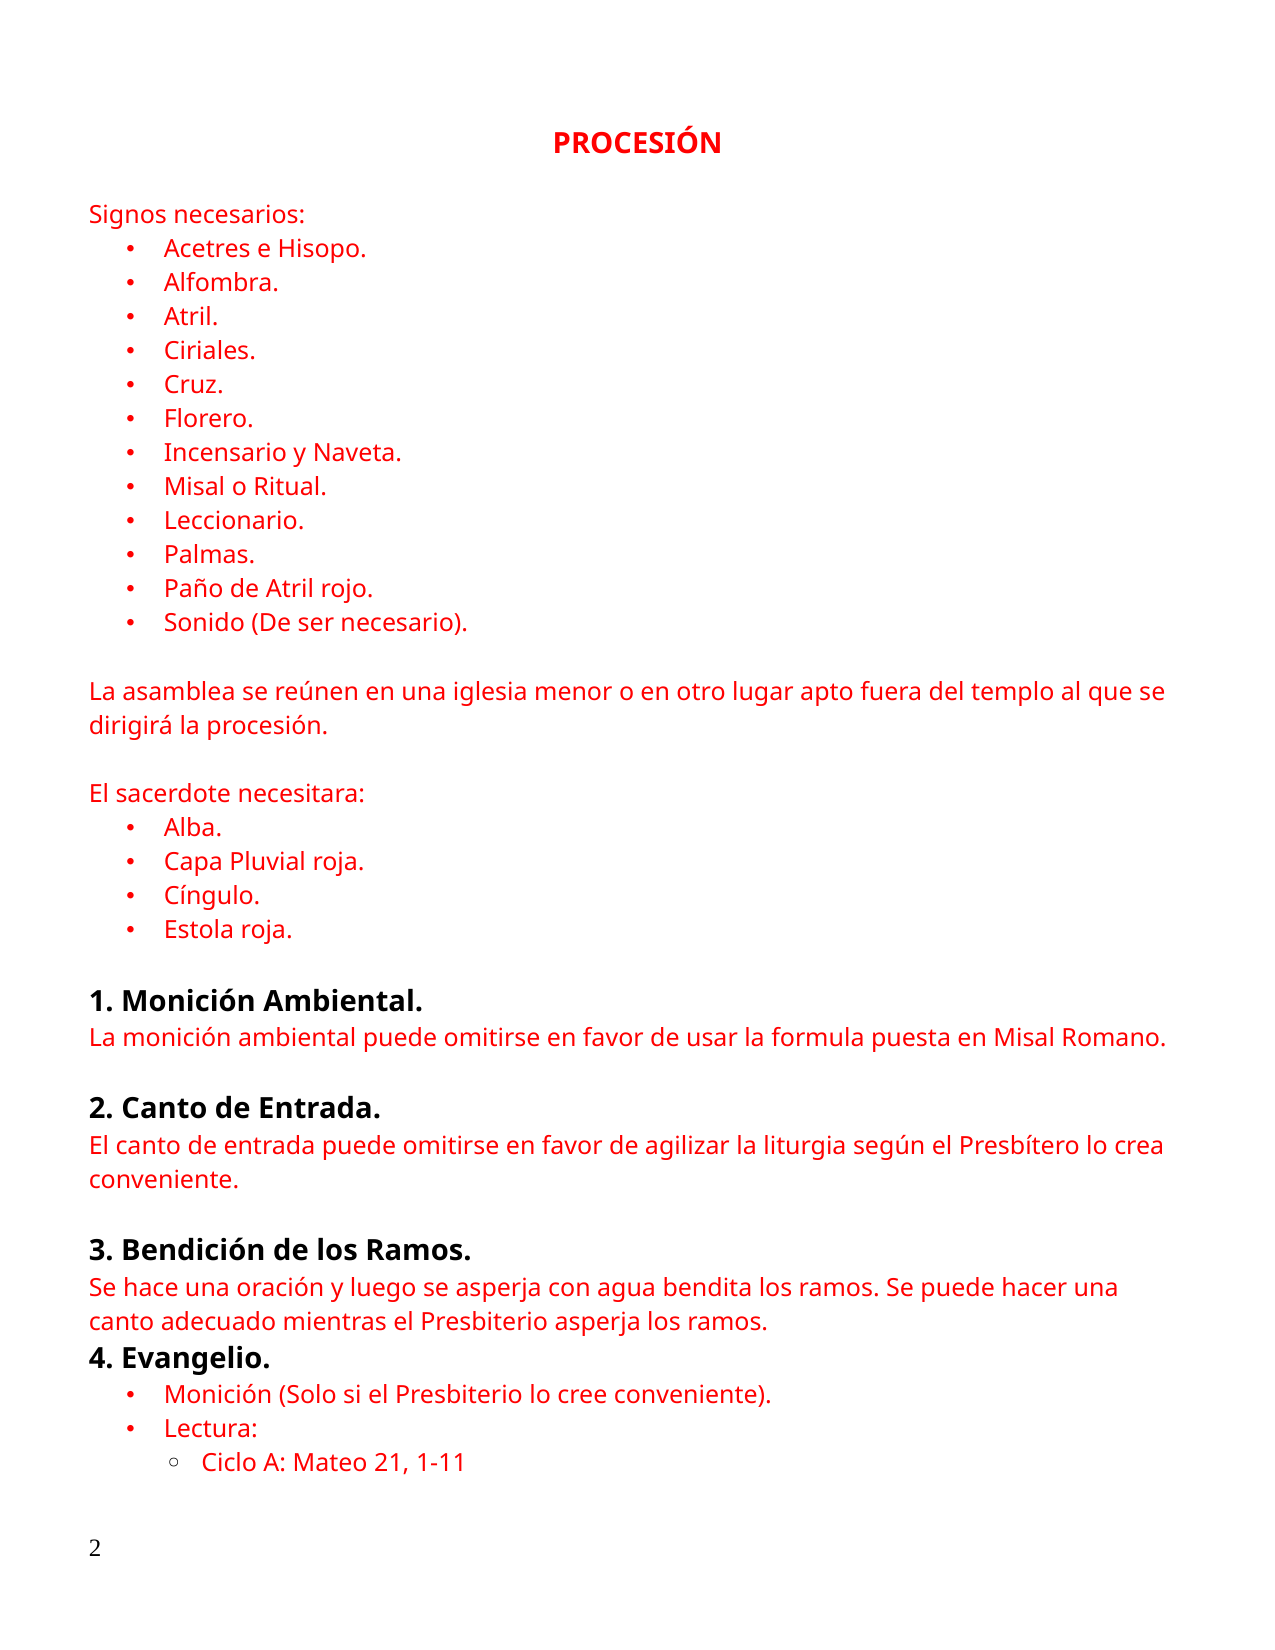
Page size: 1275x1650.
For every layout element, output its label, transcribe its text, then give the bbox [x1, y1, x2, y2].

text 1. Monición Ambiental. [88, 980, 1186, 1019]
text 2. Canto de Entrada. [88, 1088, 1186, 1127]
list Atril. [126, 298, 1186, 333]
list Ciriales. [126, 333, 1186, 367]
text 4. Evangelio. [88, 1337, 1186, 1377]
text La monición ambiental puede omitirse en favor de usar la formula puesta en Misal Romano. [88, 1019, 1186, 1053]
text La asamblea se reúnen en una iglesia menor o en otro lugar apto fuera del templo al que se dirigirá la procesión. [88, 673, 1186, 741]
text El sacerdote necesitara: [88, 775, 1186, 809]
list Paño de Atril rojo. [126, 571, 1186, 605]
list Florero. [126, 401, 1186, 435]
list Monición (Solo si el Presbiterio lo cree conveniente). [126, 1377, 1186, 1411]
text El canto de entrada puede omitirse en favor de agilizar la liturgia según el Presbítero lo crea conveniente. [88, 1127, 1186, 1195]
list Ciclo A: Mateo 21, 1-11 [163, 1445, 1186, 1479]
list Cruz. [126, 367, 1186, 401]
text 3. Bendición de los Ramos. [88, 1229, 1186, 1269]
text Signos necesarios: [88, 196, 1186, 230]
text Se hace una oración y luego se asperja con agua bendita los ramos. Se puede hacer una canto adecuado mientras el Presbiterio asperja los ramos. [88, 1269, 1186, 1337]
list Lectura: [126, 1411, 1186, 1445]
list Alfombra. [126, 264, 1186, 298]
list Palmas. [126, 537, 1186, 571]
list Estola roja. [126, 912, 1186, 946]
list Misal o Ritual. [126, 469, 1186, 503]
list Alba. [126, 809, 1186, 843]
list Acetres e Hisopo. [126, 230, 1186, 264]
list Cíngulo. [126, 878, 1186, 912]
list Capa Pluvial roja. [126, 843, 1186, 878]
list Sonido (De ser necesario). [126, 605, 1186, 639]
list Incensario y Naveta. [126, 435, 1186, 469]
text PROCESIÓN [88, 123, 1186, 162]
list Leccionario. [126, 503, 1186, 537]
